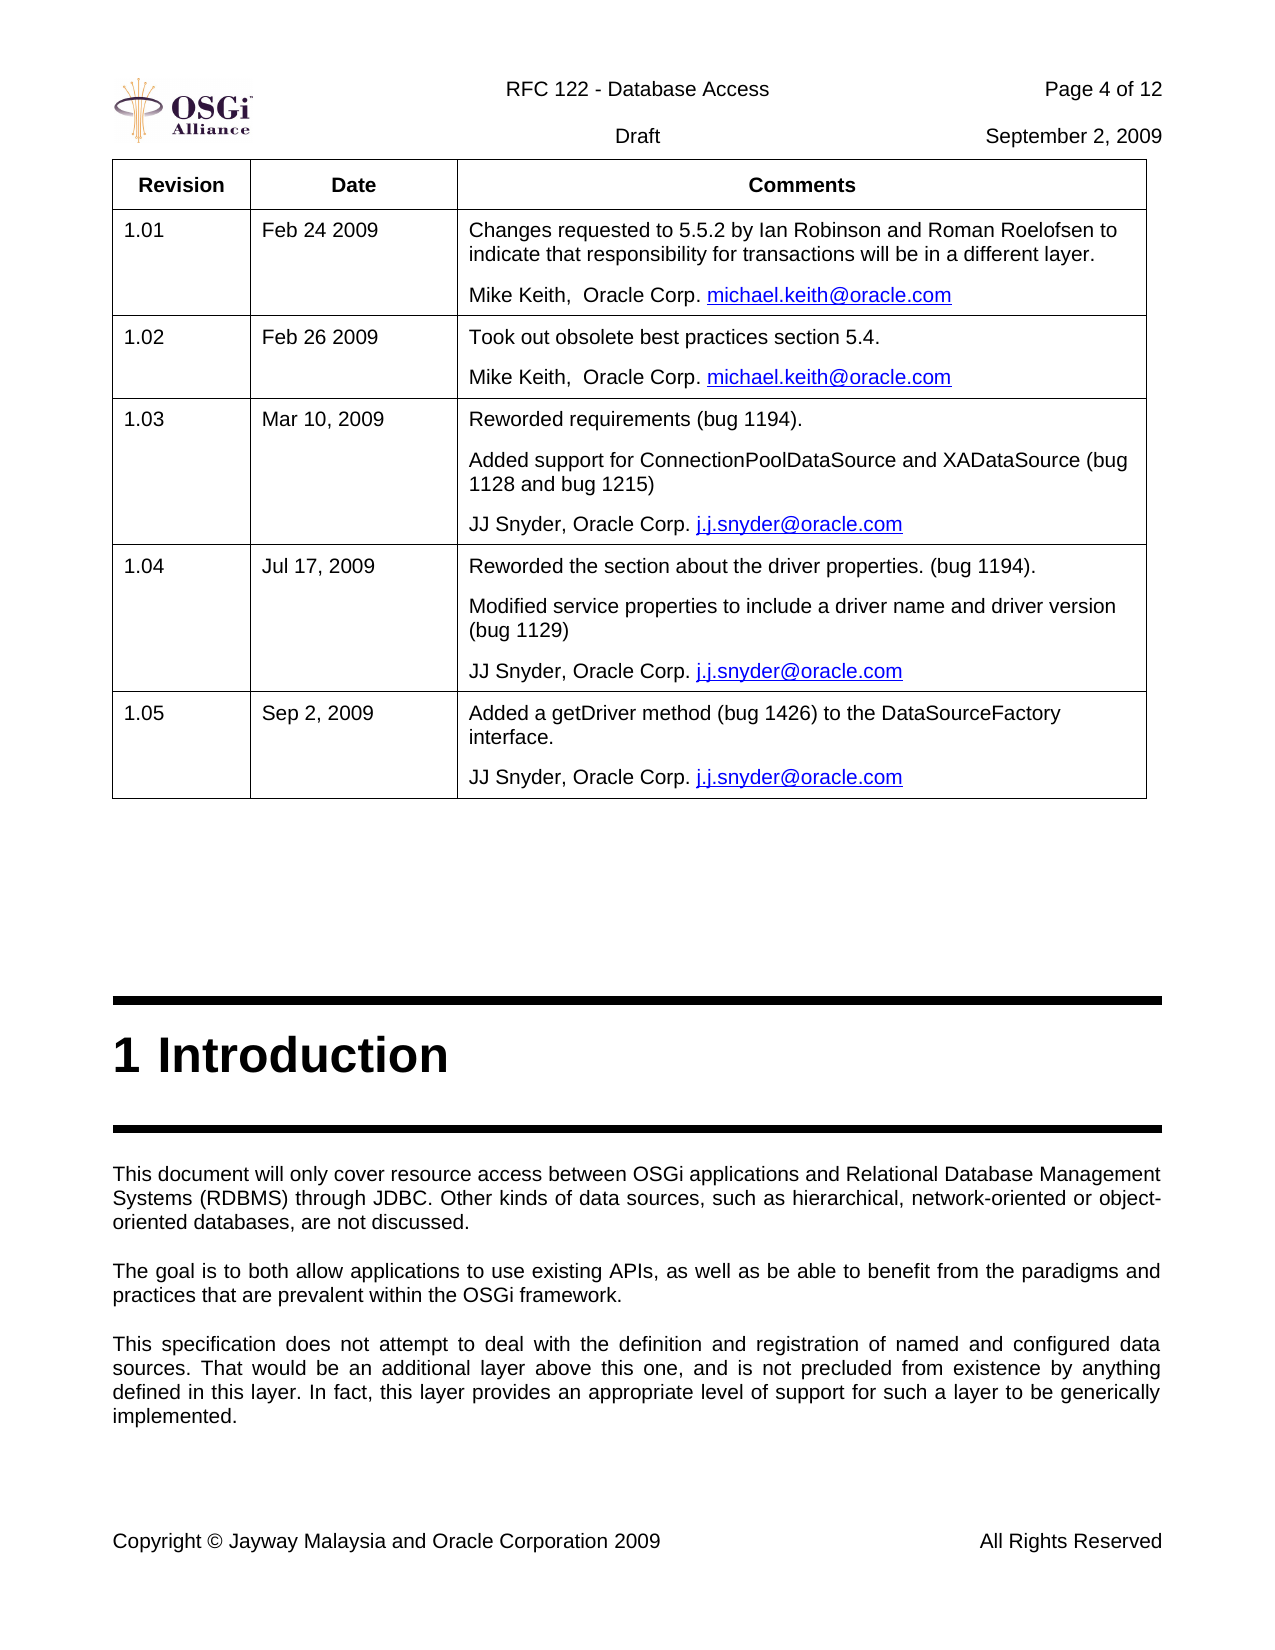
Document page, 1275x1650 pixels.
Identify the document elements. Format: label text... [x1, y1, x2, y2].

table_cell Reworded the section about the driver properties. (bug 1194). Modified service properties to include a driver name and driver version (bug 1129) JJ Snyder, Oracle Corp. j.j.snyder@oracle.com [458, 545, 1146, 691]
text This document will only cover resource access between OSGi applications and Relational Database Management Systems (RDBMS) through JDBC. Other kinds of data sources, such as hierarchical, network-oriented or object-oriented databases, are not discussed. [112, 1162, 1162, 1234]
picture [114, 78, 253, 143]
table_cell 1.02 [113, 316, 250, 397]
table_cell 1.01 [113, 210, 250, 315]
table_cell 1.04 [113, 545, 250, 691]
table_header Comments [458, 160, 1146, 209]
table_cell Mar 10, 2009 [251, 399, 457, 544]
table_header Revision [113, 160, 250, 209]
table_cell Reworded requirements (bug 1194). Added support for ConnectionPoolDataSource and XADataSource (bug 1128 and bug 1215) JJ Snyder, Oracle Corp. j.j.snyder@oracle.com [458, 399, 1146, 544]
text The goal is to both allow applications to use existing APIs, as well as be able to benefit from the paradigms and practices that are prevalent within the OSGi framework. [112, 1259, 1162, 1307]
table_header Date [251, 160, 457, 209]
table_cell Jul 17, 2009 [251, 545, 457, 691]
table_cell Sep 2, 2009 [251, 692, 457, 797]
table_cell Took out obsolete best practices section 5.4. Mike Keith, Oracle Corp. michael.keith@oracle.com [458, 316, 1146, 397]
table_cell Feb 24 2009 [251, 210, 457, 315]
table_cell 1.03 [113, 399, 250, 544]
text This specification does not attempt to deal with the definition and registration of named and configured data sources. That would be an additional layer above this one, and is not precluded from existence by anything defined in this layer. In fact, this layer provides an appropriate level of support for such a layer to be generically implemented. [112, 1332, 1162, 1428]
table_cell Changes requested to 5.5.2 by Ian Robinson and Roman Roelofsen to indicate that responsibility for transactions will be in a different layer. Mike Keith, Oracle Corp. michael.keith@oracle.com [458, 210, 1146, 315]
table_cell Added a getDriver method (bug 1426) to the DataSourceFactory interface. JJ Snyder, Oracle Corp. j.j.snyder@oracle.com [458, 692, 1146, 797]
table_cell 1.05 [113, 692, 250, 797]
subtitle Introduction [112, 997, 1162, 1133]
table_cell Feb 26 2009 [251, 316, 457, 397]
